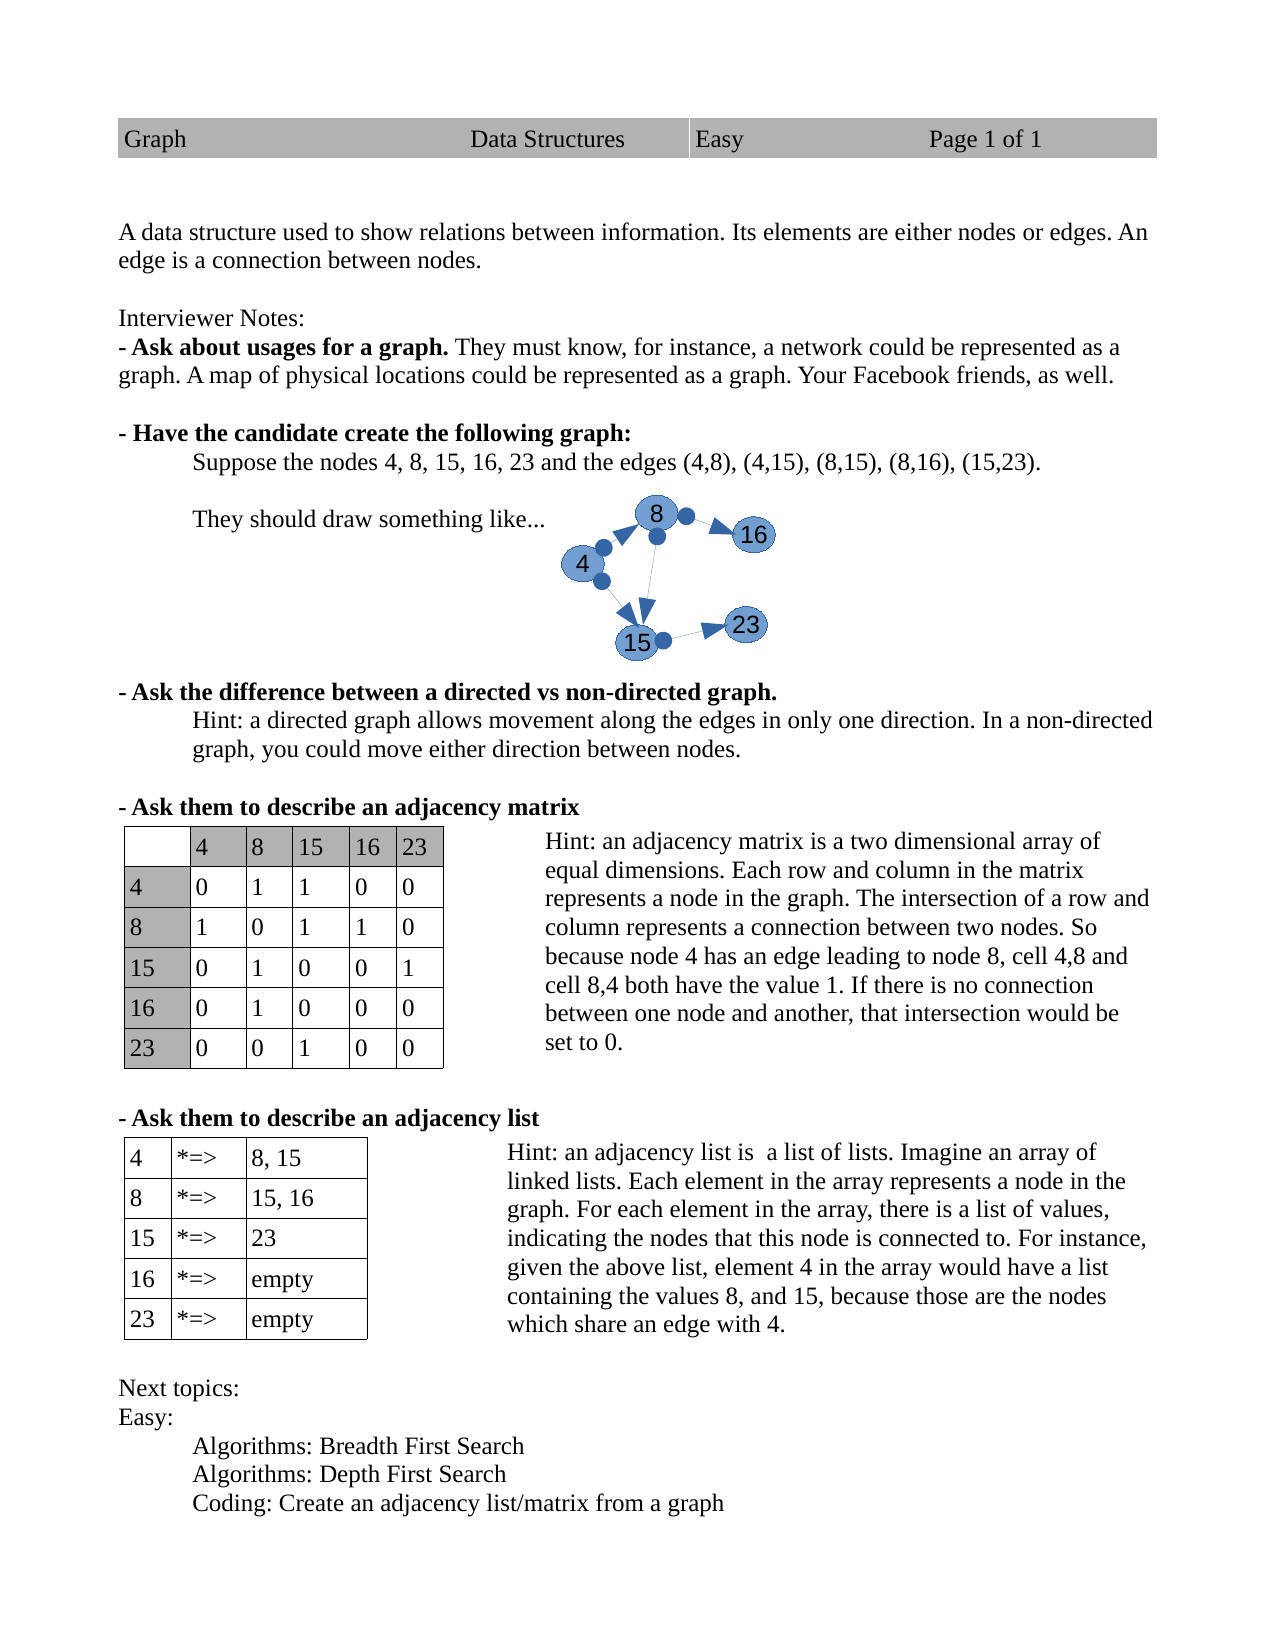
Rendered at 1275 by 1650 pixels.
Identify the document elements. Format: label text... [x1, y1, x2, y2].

table_cell 0 [191, 988, 246, 1028]
table_header Hint: an adjacency list is a list of lists. Imagine an array of linked lists. Each element in the array represents a node in the graph. For each element in the array, there is a list of values, indicating the nodes that this node is connected to. For instance, given the above list, element 4 in the array would have a list containing the values 8, and 15, because those are the nodes which share an edge with 4. [427, 1131, 1157, 1344]
table_cell 23 [125, 1029, 190, 1068]
table_cell 1 [247, 988, 292, 1028]
table_cell 23 [125, 1299, 171, 1339]
table_cell 15 [125, 1219, 171, 1258]
text Easy: [118, 1402, 1157, 1431]
table_cell 1 [350, 908, 396, 947]
table_cell 0 [191, 948, 246, 987]
table_cell 1 [293, 1029, 349, 1068]
table_header 16 [350, 827, 396, 866]
table_cell 16 [125, 1259, 171, 1298]
table_cell 0 [293, 948, 349, 987]
table_cell *=> [172, 1179, 246, 1218]
text Suppose the nodes 4, 8, 15, 16, 23 and the edges (4,8), (4,15), (8,15), (8,16), (15,23). [192, 447, 1157, 475]
text Next topics: [118, 1373, 1157, 1402]
table_cell 1 [191, 908, 246, 947]
table_cell 0 [191, 867, 246, 907]
text - Ask the difference between a directed vs non-directed graph. [118, 677, 1157, 705]
table_cell 0 [397, 908, 443, 947]
table_cell empty [247, 1299, 367, 1339]
table_header 15 [293, 827, 349, 866]
text A data structure used to show relations between information. Its elements are either nodes or edges. An edge is a connection between nodes. Interviewer Notes: - Ask about usages for a graph. They must know, for instance, a network could be represented as a graph. A map of physical locations could be represented as a graph. Your Facebook friends, as well. - Have the candidate create the following graph: [118, 217, 1157, 447]
table_cell *=> [172, 1219, 246, 1258]
table_header 4 [191, 827, 246, 866]
table_cell 0 [247, 1029, 292, 1068]
table_header 4 [125, 1138, 171, 1177]
table_cell 0 [191, 1029, 246, 1068]
table_cell 1 [293, 908, 349, 947]
table_header *=> [172, 1138, 246, 1177]
table_cell 0 [397, 1029, 443, 1068]
table_cell 8 [125, 908, 190, 947]
table_cell 0 [293, 988, 349, 1028]
table_cell *=> [172, 1259, 246, 1298]
table_cell empty [247, 1259, 367, 1298]
table_cell 4 [125, 867, 190, 907]
table_cell 1 [247, 948, 292, 987]
table_header 8 [247, 827, 292, 866]
table_cell 0 [397, 867, 443, 907]
table_cell 0 [350, 948, 396, 987]
table_cell *=> [172, 1299, 246, 1339]
table_header 8, 15 [247, 1138, 367, 1177]
table_header [125, 827, 190, 866]
table_header 23 [397, 827, 443, 866]
text Hint: a directed graph allows movement along the edges in only one direction. In a non-directed graph, you could move either direction between nodes. [192, 705, 1157, 763]
text They should draw something like... [192, 504, 638, 533]
table_header [118, 820, 465, 1074]
table_cell 0 [350, 867, 396, 907]
table_cell 16 [125, 988, 190, 1028]
text Coding: Create an adjacency list/matrix from a graph [192, 1488, 1157, 1517]
text Algorithms: Breadth First Search [192, 1431, 1157, 1459]
text Algorithms: Depth First Search [192, 1459, 1157, 1488]
table_cell 1 [293, 867, 349, 907]
table_cell 8 [125, 1179, 171, 1218]
table_cell 1 [247, 867, 292, 907]
table_cell 0 [247, 908, 292, 947]
table_header [118, 1131, 427, 1344]
table_cell 15, 16 [247, 1179, 367, 1218]
table_cell 15 [125, 948, 190, 987]
text [676, 504, 1157, 533]
table_cell 23 [247, 1219, 367, 1258]
table_cell 0 [350, 1029, 396, 1068]
table_cell 0 [397, 988, 443, 1028]
text - Ask them to describe an adjacency matrix [118, 763, 1157, 820]
text - Ask them to describe an adjacency list [118, 1103, 1157, 1131]
table_header Hint: an adjacency matrix is a two dimensional array of equal dimensions. Each row and column in the matrix represents a node in the graph. The intersection of a row and column represents a connection between two nodes. So because node 4 has an edge leading to node 8, cell 4,8 and cell 8,4 both have the value 1. If there is no connection between one node and another, that intersection would be set to 0. [465, 820, 1157, 1074]
table_cell 0 [350, 988, 396, 1028]
table_cell 1 [397, 948, 443, 987]
